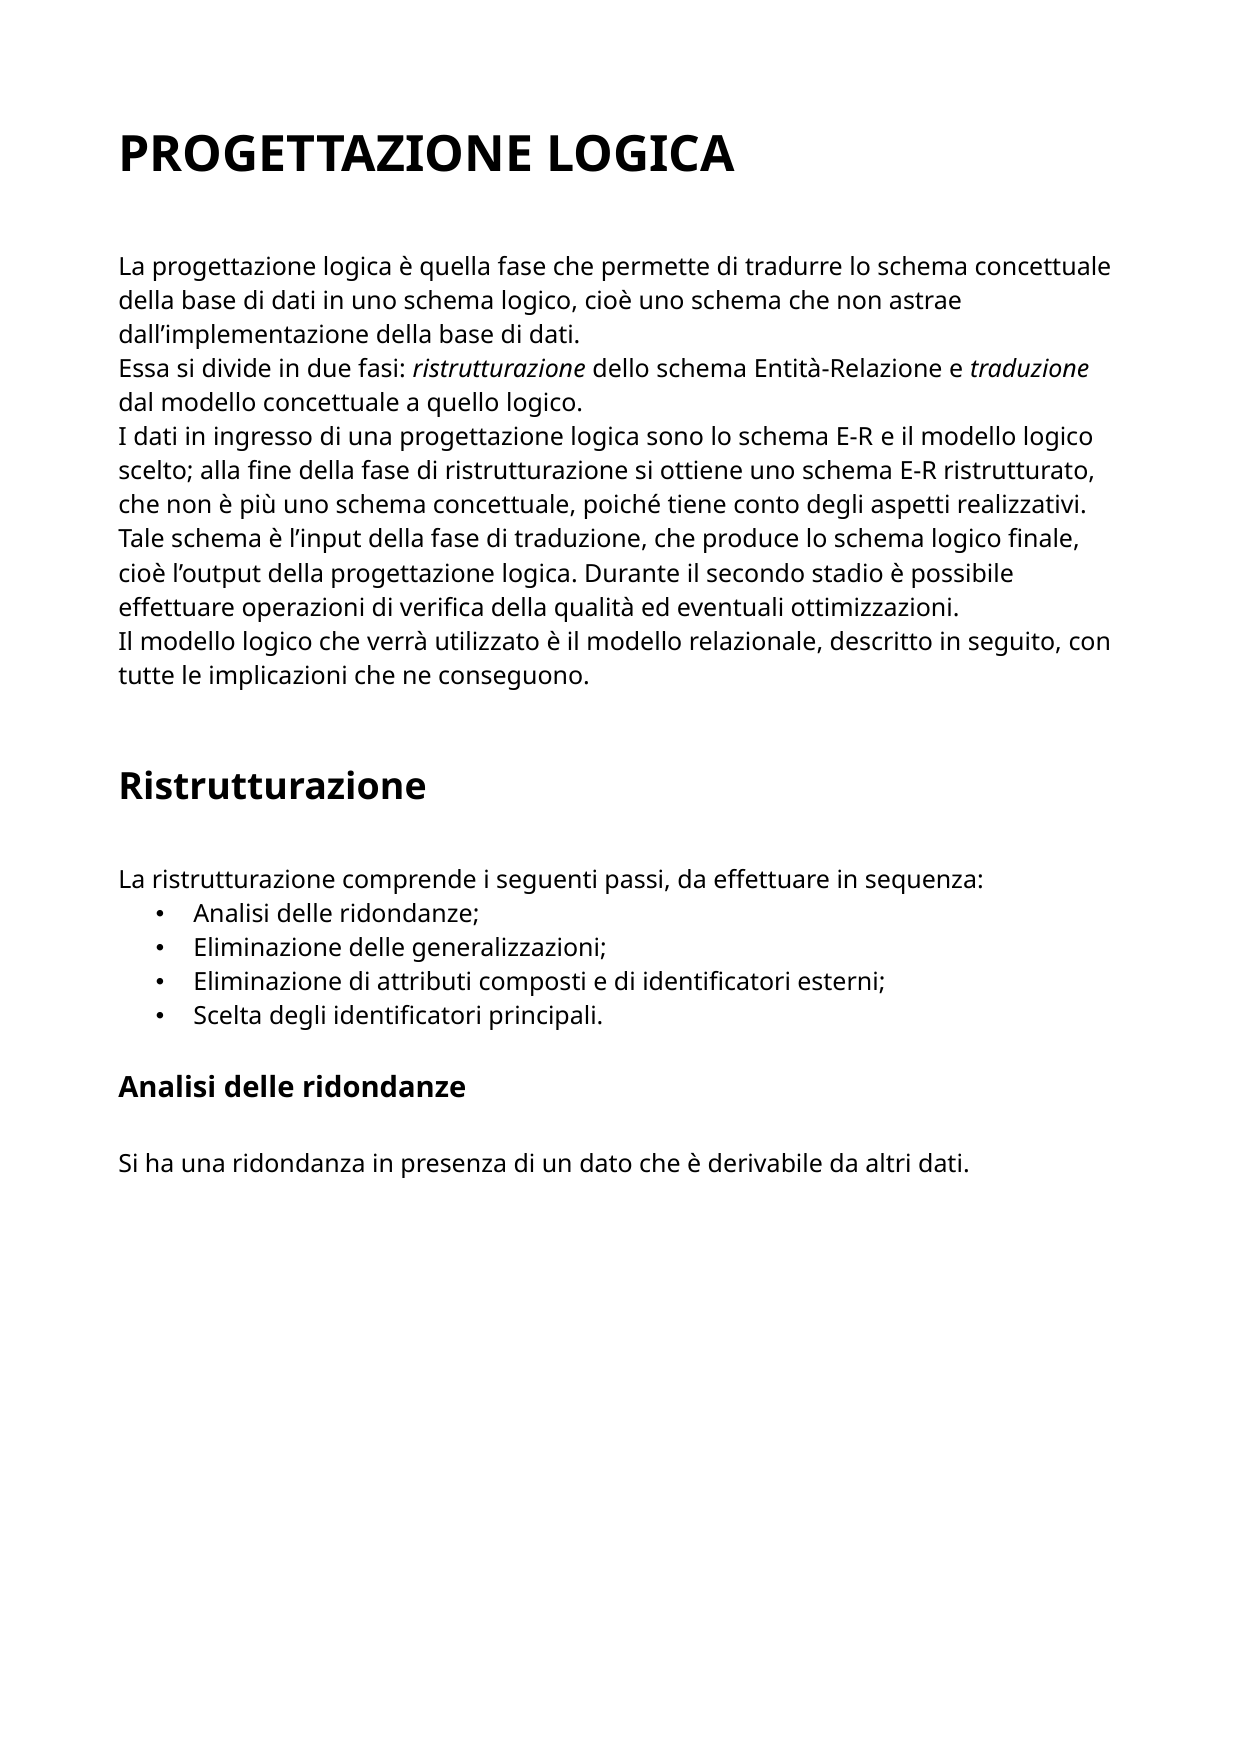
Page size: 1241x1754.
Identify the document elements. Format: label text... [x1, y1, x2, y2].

text I dati in ingresso di una progettazione logica sono lo schema E-R e il modello logico scelto; alla fine della fase di ristrutturazione si ottiene uno schema E-R ristrutturato, che non è più uno schema concettuale, poiché tiene conto degli aspetti realizzativi. Tale schema è l’input della fase di traduzione, che produce lo schema logico finale, cioè l’output della progettazione logica. Durante il secondo stadio è possibile effettuare operazioni di verifica della qualità ed eventuali ottimizzazioni. [118, 419, 1122, 623]
list Analisi delle ridondanze; [156, 896, 1122, 930]
text La ristrutturazione comprende i seguenti passi, da effettuare in sequenza: [118, 862, 1122, 896]
text PROGETTAZIONE LOGICA [118, 118, 1122, 186]
text Analisi delle ridondanze [118, 1066, 1122, 1106]
text La progettazione logica è quella fase che permette di tradurre lo schema concettuale della base di dati in uno schema logico, cioè uno schema che non astrae dall’implementazione della base di dati. [118, 249, 1122, 351]
list Scelta degli identificatori principali. [156, 998, 1122, 1032]
list Eliminazione di attributi composti e di identificatori esterni; [156, 964, 1122, 998]
text Il modello logico che verrà utilizzato è il modello relazionale, descritto in seguito, con tutte le implicazioni che ne conseguono. [118, 623, 1122, 691]
text Essa si divide in due fasi: ristrutturazione dello schema Entità-Relazione e traduzione dal modello concettuale a quello logico. [118, 351, 1122, 419]
text Si ha una ridondanza in presenza di un dato che è derivabile da altri dati. [118, 1145, 1122, 1179]
text Ristrutturazione [118, 759, 1122, 811]
list Eliminazione delle generalizzazioni; [156, 930, 1122, 964]
